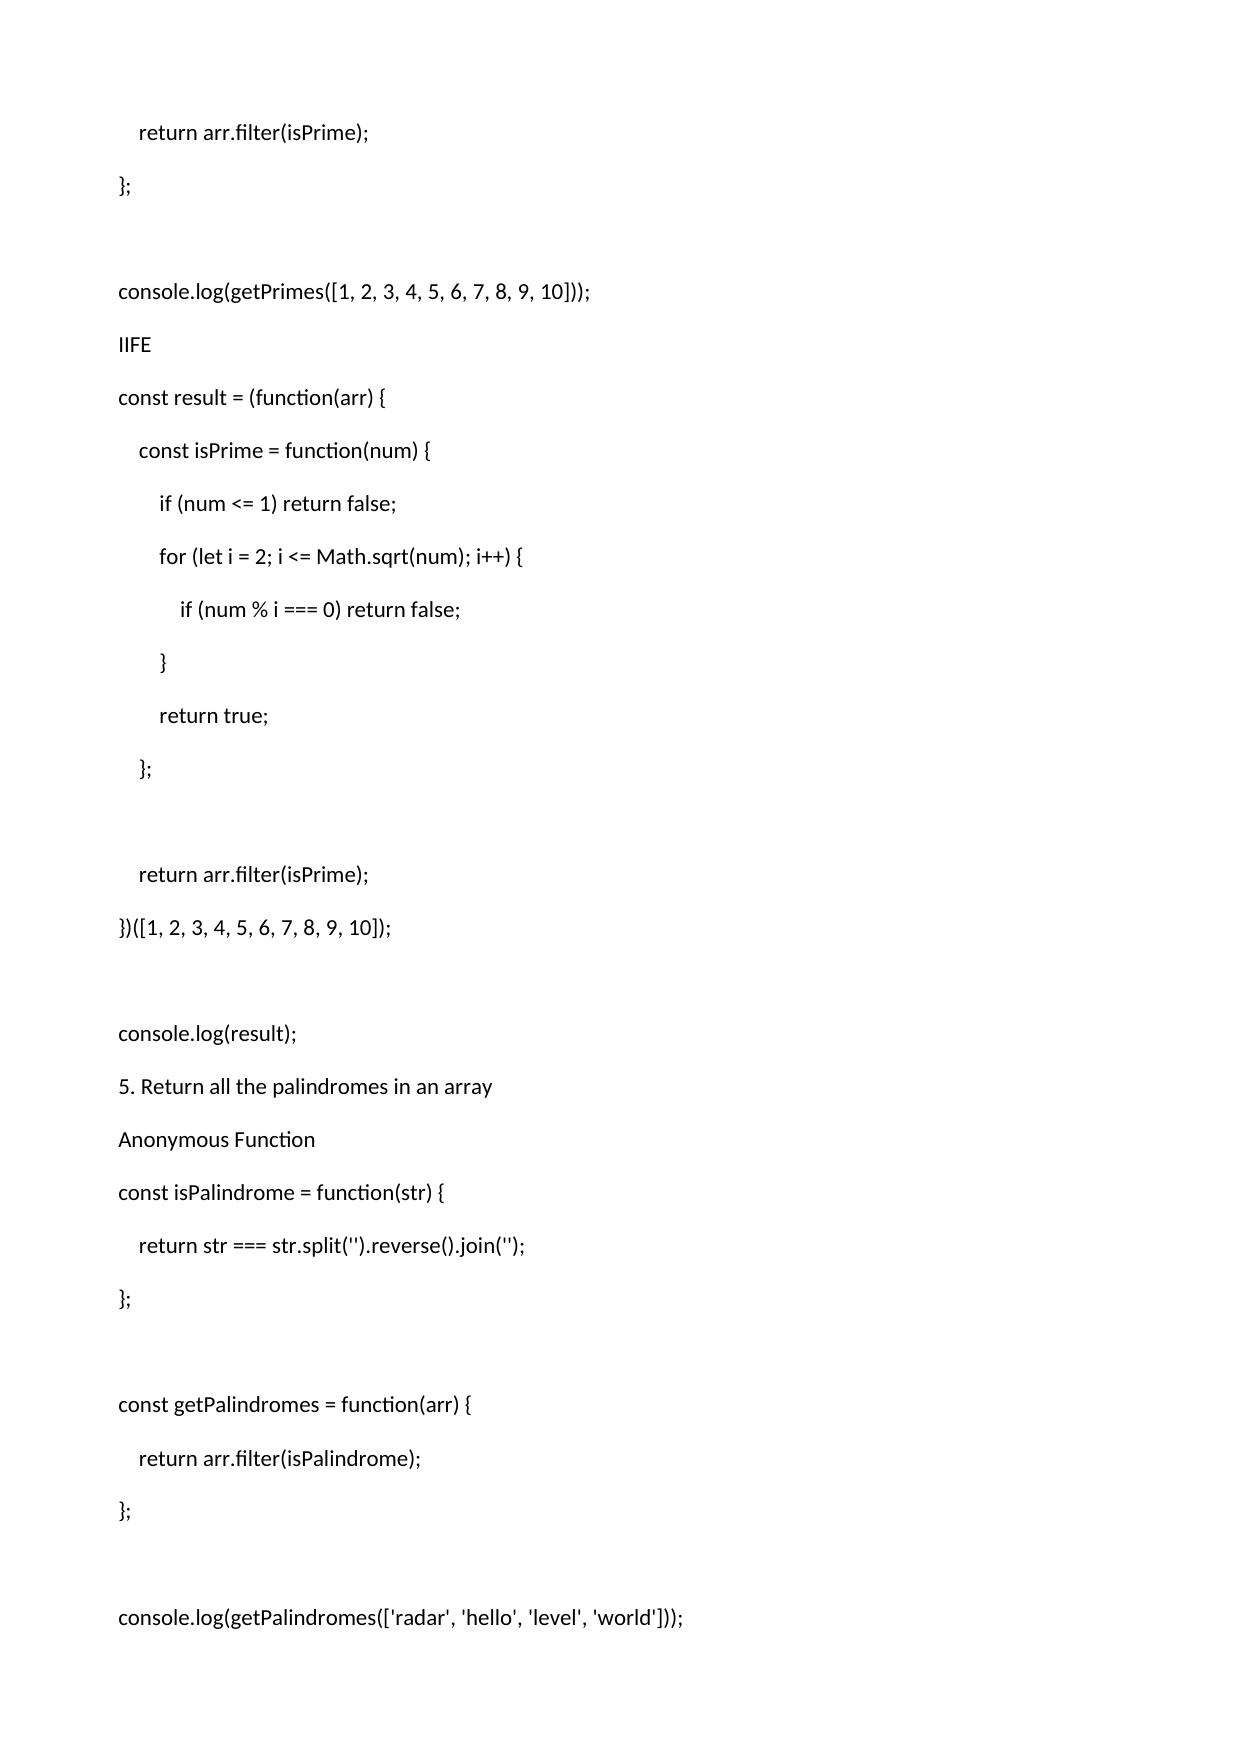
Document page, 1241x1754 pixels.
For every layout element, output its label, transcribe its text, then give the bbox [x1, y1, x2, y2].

text const result = (function(arr) { [118, 383, 1122, 411]
text IIFE [118, 330, 1122, 358]
text const isPalindrome = function(str) { [118, 1178, 1122, 1207]
text if (num % i === 0) return false; [118, 595, 1122, 623]
text return arr.filter(isPalindrome); [118, 1444, 1122, 1472]
text console.log(getPalindromes(['radar', 'hello', 'level', 'world'])); [118, 1603, 1122, 1631]
text Anonymous Function [118, 1126, 1122, 1153]
text }; [118, 1497, 1122, 1525]
text 5. Return all the palindromes in an array [118, 1072, 1122, 1101]
text console.log(result); [118, 1019, 1122, 1047]
text return true; [118, 701, 1122, 729]
text }; [118, 754, 1122, 782]
text if (num <= 1) return false; [118, 489, 1122, 517]
text return str === str.split('').reverse().join(''); [118, 1232, 1122, 1259]
text const isPrime = function(num) { [118, 436, 1122, 464]
text } [118, 648, 1122, 676]
text }; [118, 171, 1122, 199]
text })([1, 2, 3, 4, 5, 6, 7, 8, 9, 10]); [118, 913, 1122, 941]
text return arr.filter(isPrime); [118, 860, 1122, 888]
text const getPalindromes = function(arr) { [118, 1391, 1122, 1419]
text }; [118, 1284, 1122, 1313]
text return arr.filter(isPrime); [118, 118, 1122, 146]
text console.log(getPrimes([1, 2, 3, 4, 5, 6, 7, 8, 9, 10])); [118, 277, 1122, 305]
text for (let i = 2; i <= Math.sqrt(num); i++) { [118, 542, 1122, 570]
